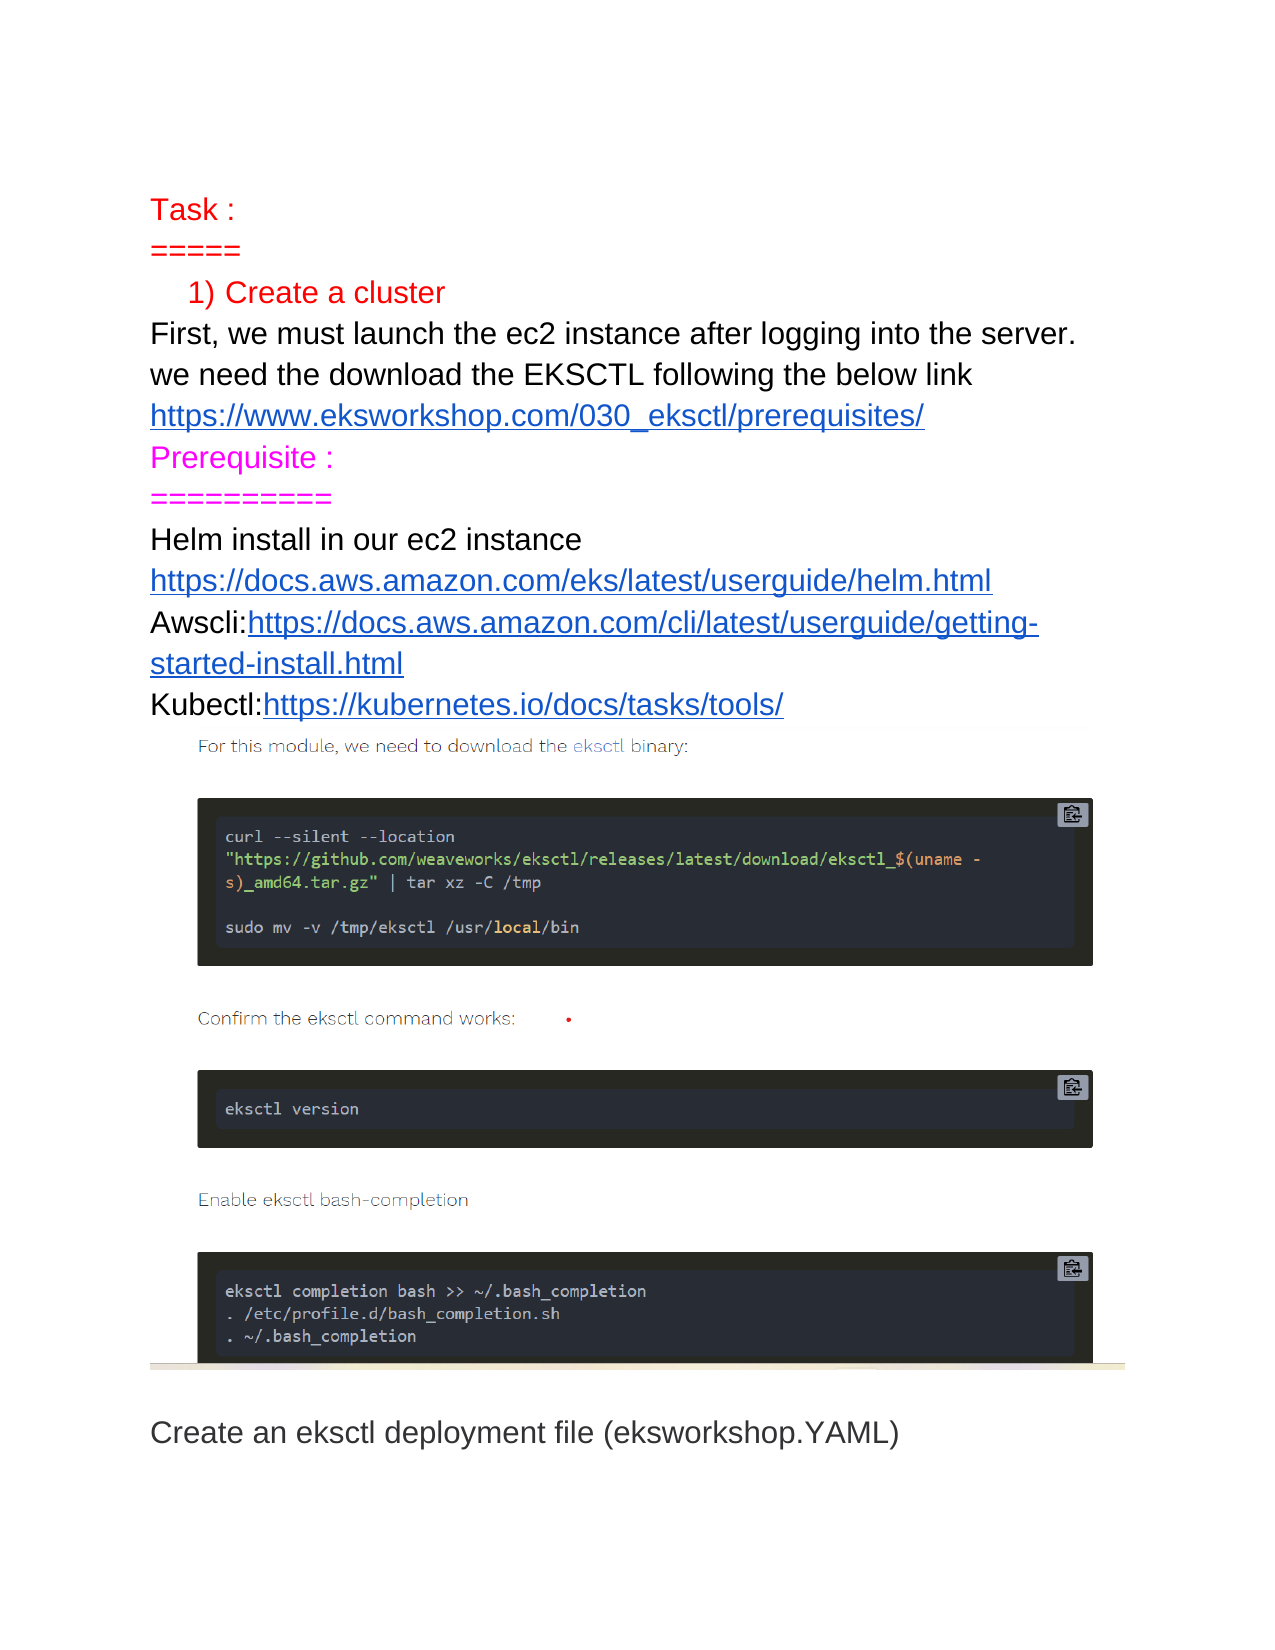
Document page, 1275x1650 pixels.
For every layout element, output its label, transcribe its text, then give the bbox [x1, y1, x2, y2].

text ========== [150, 480, 1125, 516]
text Task : [150, 191, 1125, 227]
text Awscli:https://docs.aws.amazon.com/cli/latest/userguide/getting-started-install.html [150, 604, 1125, 681]
text Prerequisite : [150, 439, 1125, 475]
text Kubectl:https://kubernetes.io/docs/tasks/tools/ [150, 686, 1125, 722]
text Create an eksctl deployment file (eksworkshop.YAML) [150, 1414, 1125, 1450]
text Helm install in our ec2 instance https://docs.aws.amazon.com/eks/latest/userguide/helm.html [150, 521, 1125, 598]
text ===== [150, 232, 1125, 268]
text First, we must launch the ec2 instance after logging into the server. we need the download the EKSCTL following the below link https://www.eksworkshop.com/030_eksctl/prerequisites/ [150, 315, 1125, 433]
picture [150, 727, 1125, 1370]
list Create a cluster [187, 274, 1125, 310]
